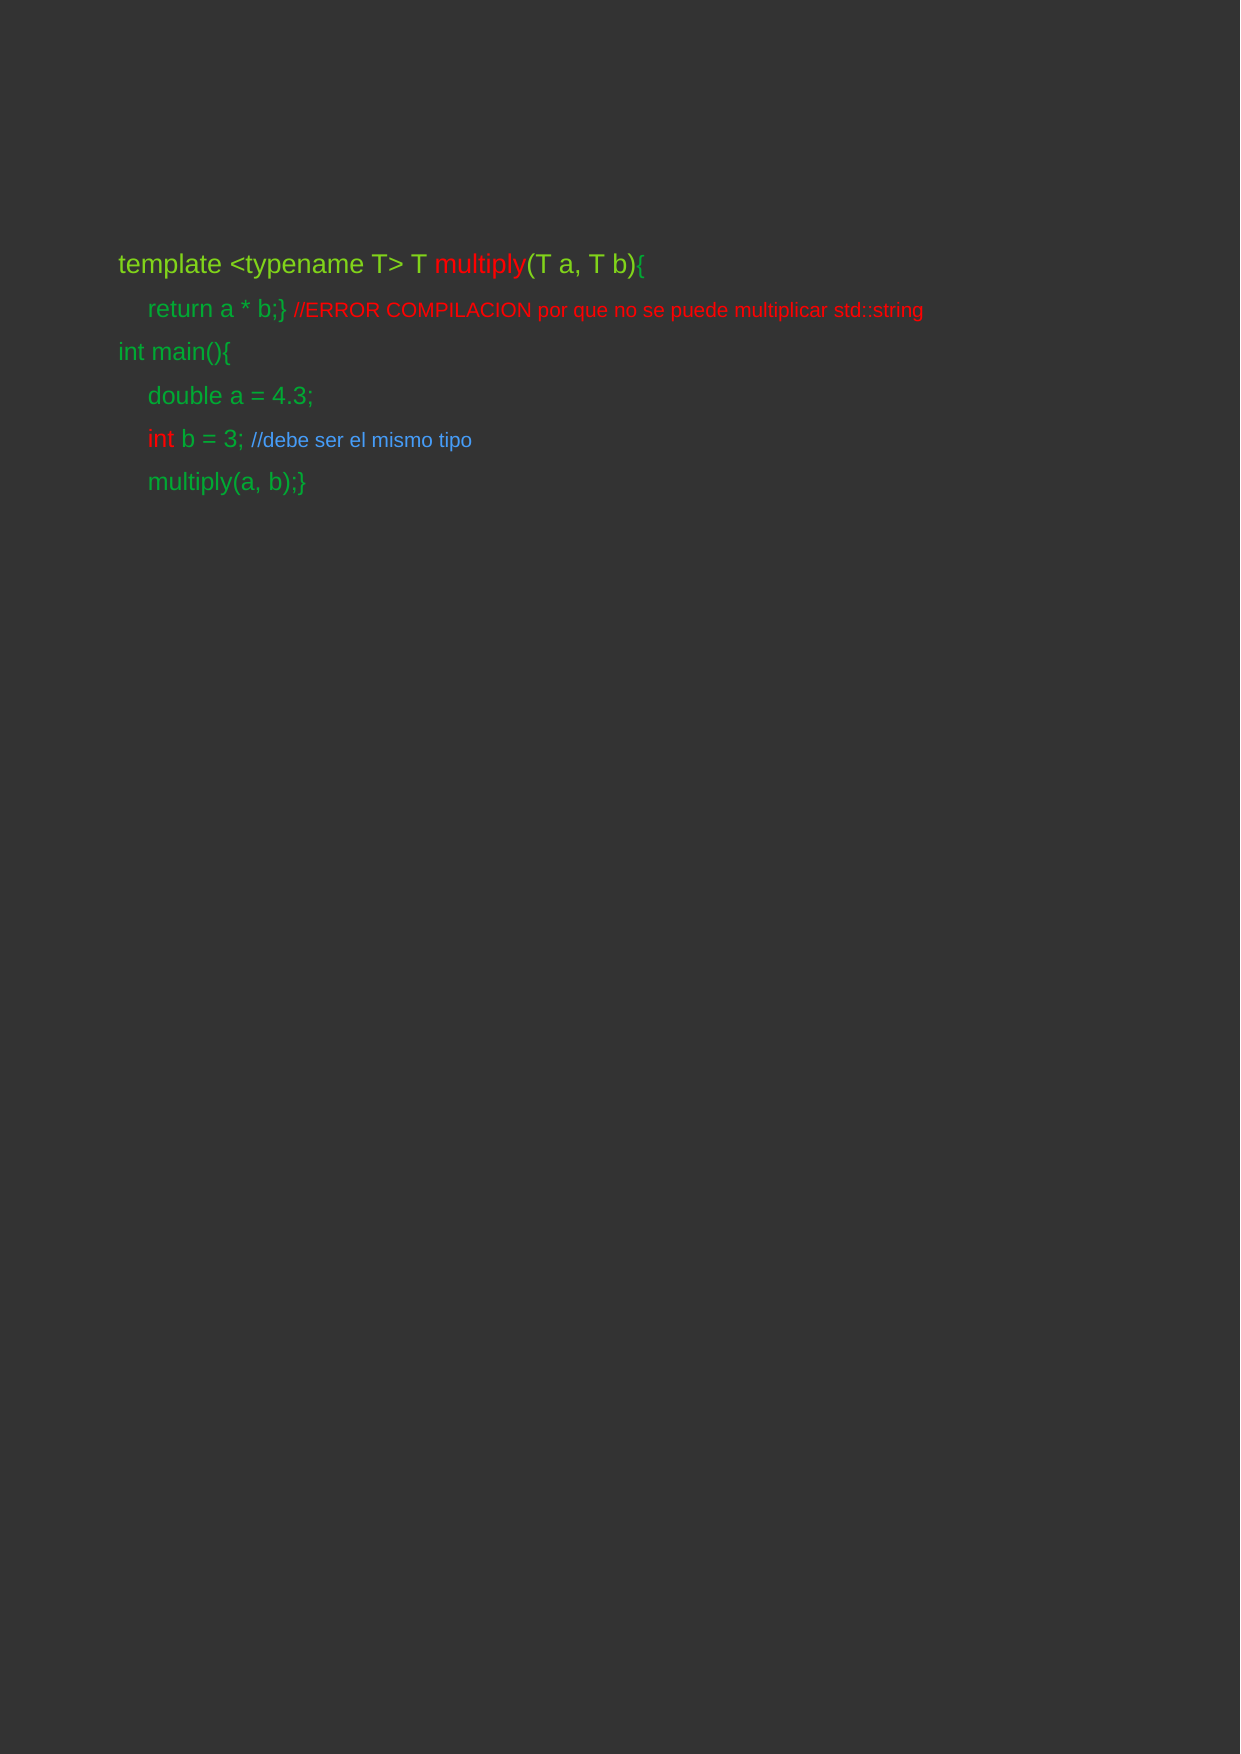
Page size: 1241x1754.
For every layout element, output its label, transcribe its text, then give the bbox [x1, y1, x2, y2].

text template <typename T> T multiply(T a, T b){ [118, 248, 1122, 279]
text int main(){ [118, 337, 1122, 366]
text return a * b;} //ERROR COMPILACION por que no se puede multiplicar std::string [118, 294, 1122, 323]
text multiply(a, b);} [118, 467, 1122, 496]
text int b = 3; //debe ser el mismo tipo [118, 424, 1122, 453]
text double a = 4.3; [118, 381, 1122, 409]
